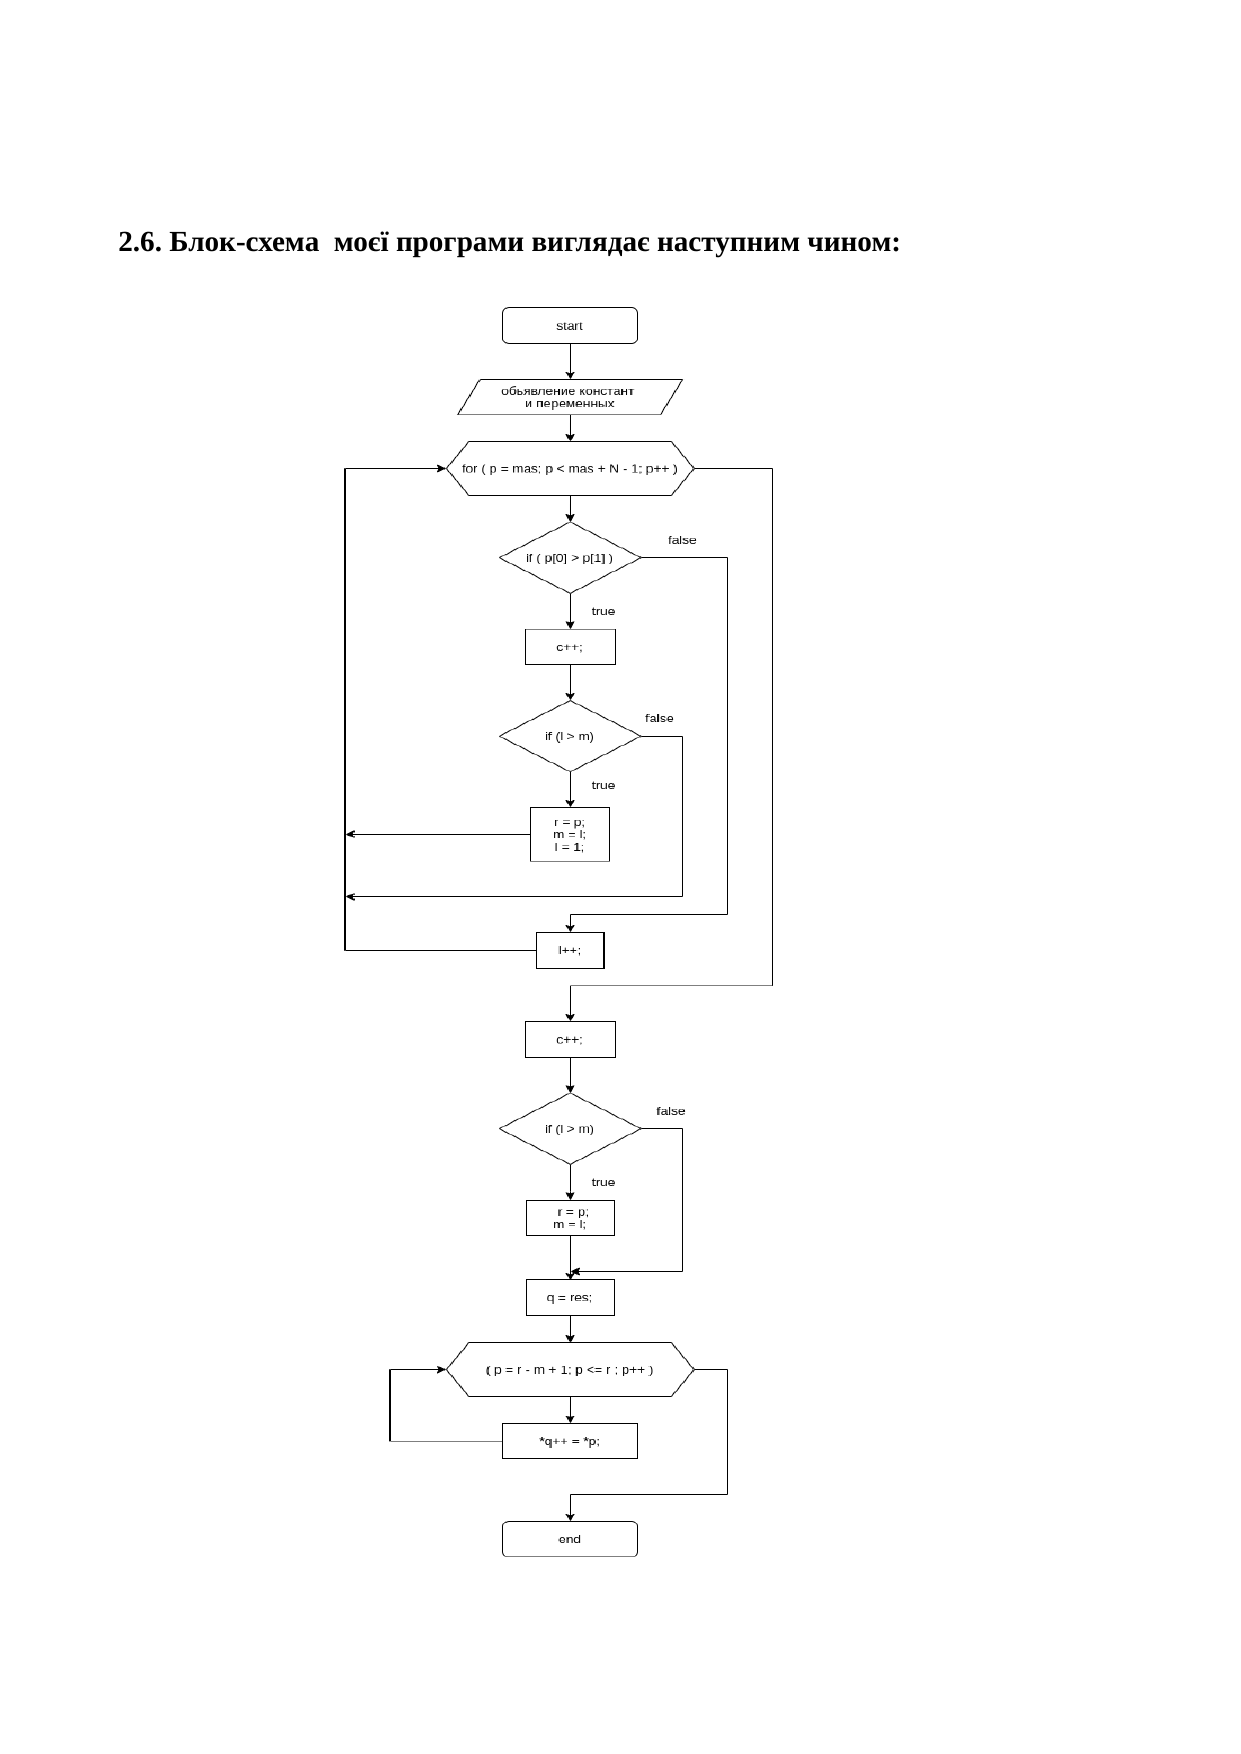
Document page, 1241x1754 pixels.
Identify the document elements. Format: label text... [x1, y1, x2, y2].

text 2.6. Блок-схема моєї програми виглядає наступним чином: [118, 224, 1122, 258]
picture [337, 307, 783, 1557]
